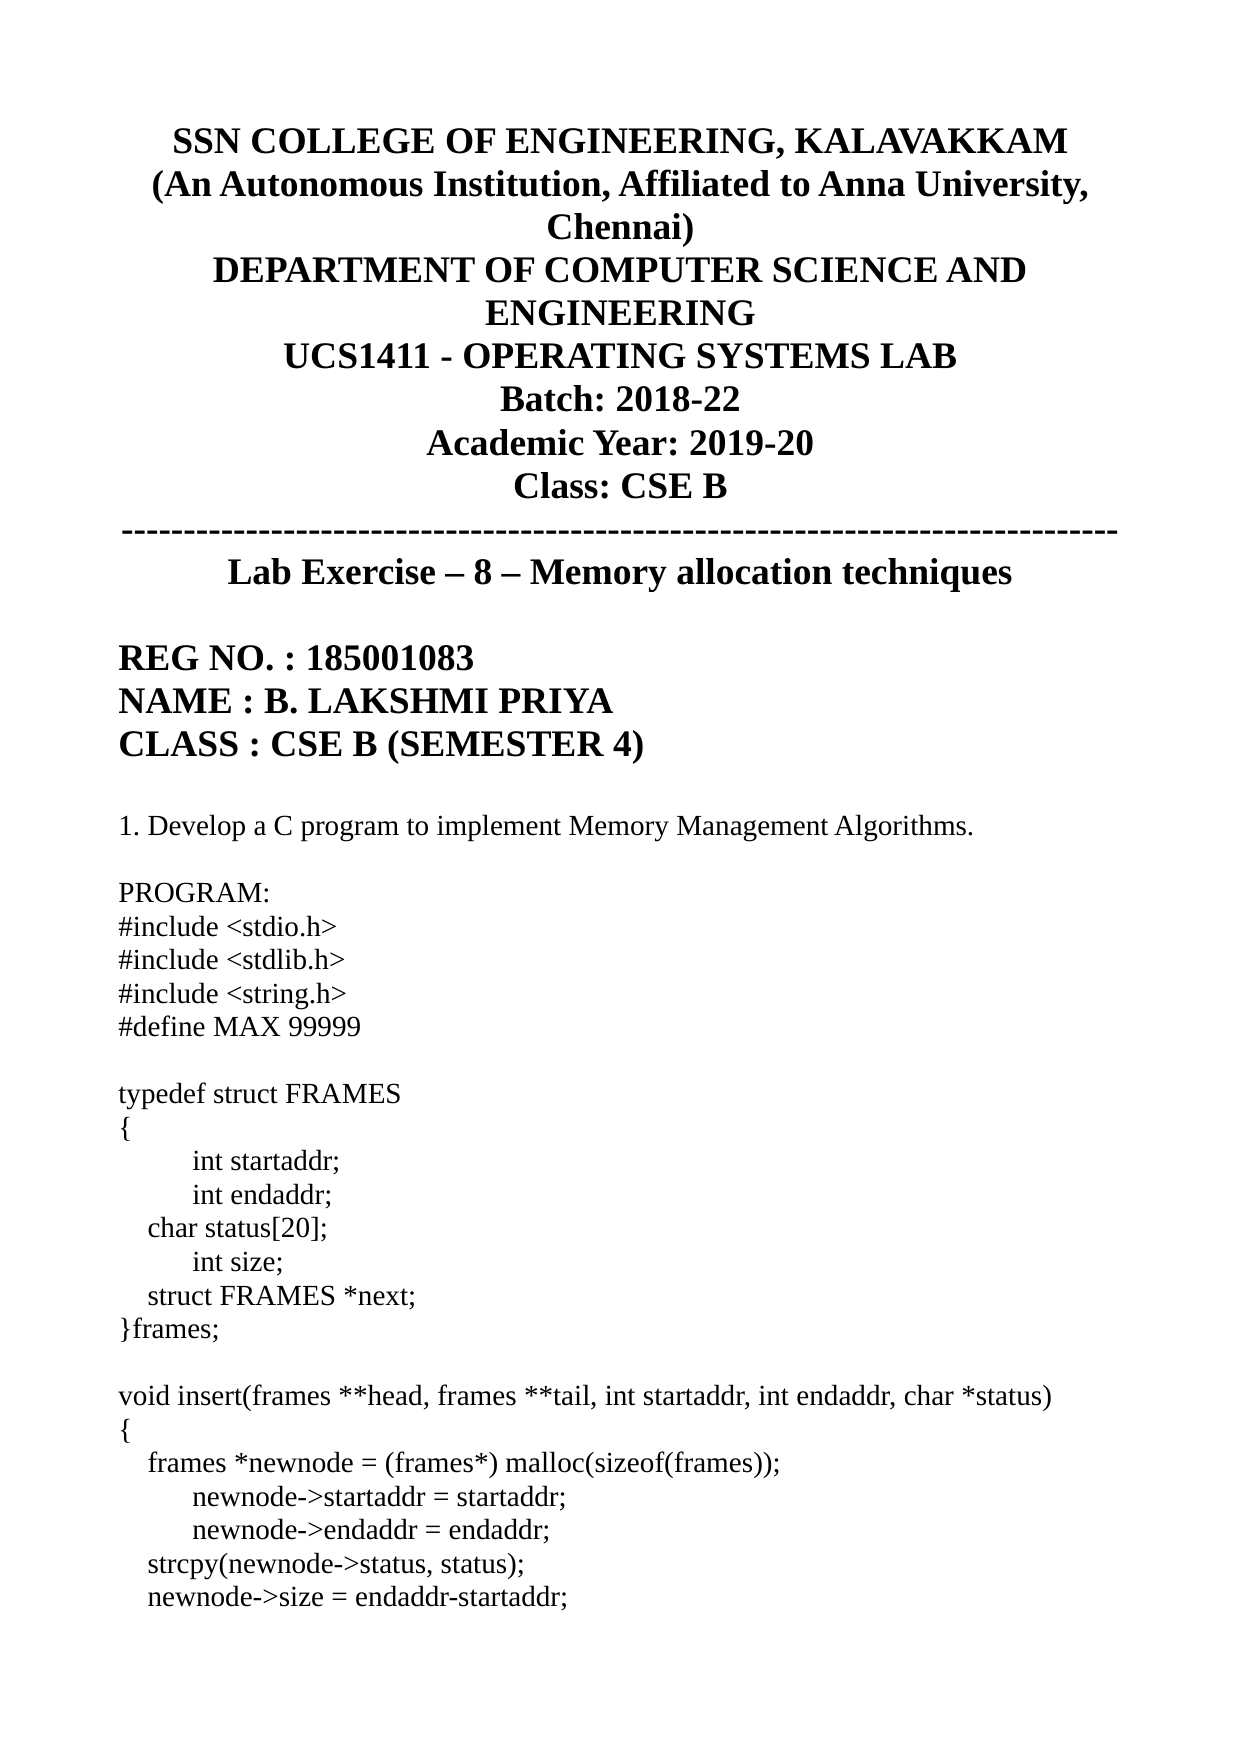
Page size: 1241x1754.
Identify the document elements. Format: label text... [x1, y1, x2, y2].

text #define MAX 99999 [118, 1009, 1122, 1043]
text typedef struct FRAMES [118, 1076, 1122, 1110]
text DEPARTMENT OF COMPUTER SCIENCE AND ENGINEERING [118, 247, 1122, 334]
text void insert(frames **head, frames **tail, int startaddr, int endaddr, char *status) [118, 1378, 1122, 1412]
text SSN COLLEGE OF ENGINEERING, KALAVAKKAM [118, 118, 1122, 161]
text { [118, 1412, 1122, 1445]
text NAME : B. LAKSHMI PRIYA [118, 679, 1122, 722]
text newnode->size = endaddr-startaddr; [118, 1579, 1122, 1613]
text -------------------------------------------------------------------------------- [118, 506, 1122, 549]
text Batch: 2018-22 [118, 377, 1122, 420]
text struct FRAMES *next; [118, 1278, 1122, 1311]
text #include <string.h> [118, 976, 1122, 1009]
text CLASS : CSE B (SEMESTER 4) [118, 722, 1122, 765]
text (An Autonomous Institution, Affiliated to Anna University, Chennai) [118, 161, 1122, 247]
text }frames; [118, 1311, 1122, 1345]
text char status[20]; [118, 1211, 1122, 1244]
text 1. Develop a C program to implement Memory Management Algorithms. [118, 808, 1122, 842]
text Lab Exercise – 8 – Memory allocation techniques [118, 549, 1122, 592]
text PROGRAM: [118, 875, 1122, 909]
text int size; [118, 1244, 1122, 1278]
text Class: CSE B [118, 463, 1122, 506]
text #include <stdlib.h> [118, 942, 1122, 976]
text #include <stdio.h> [118, 909, 1122, 942]
text int startaddr; [118, 1143, 1122, 1177]
text int endaddr; [118, 1177, 1122, 1211]
text frames *newnode = (frames*) malloc(sizeof(frames)); [118, 1445, 1122, 1479]
text Academic Year: 2019-20 [118, 420, 1122, 463]
text UCS1411 - OPERATING SYSTEMS LAB [118, 334, 1122, 377]
text REG NO. : 185001083 [118, 636, 1122, 679]
text newnode->startaddr = startaddr; [118, 1479, 1122, 1512]
text newnode->endaddr = endaddr; [118, 1512, 1122, 1546]
text strcpy(newnode->status, status); [118, 1546, 1122, 1579]
text { [118, 1110, 1122, 1143]
